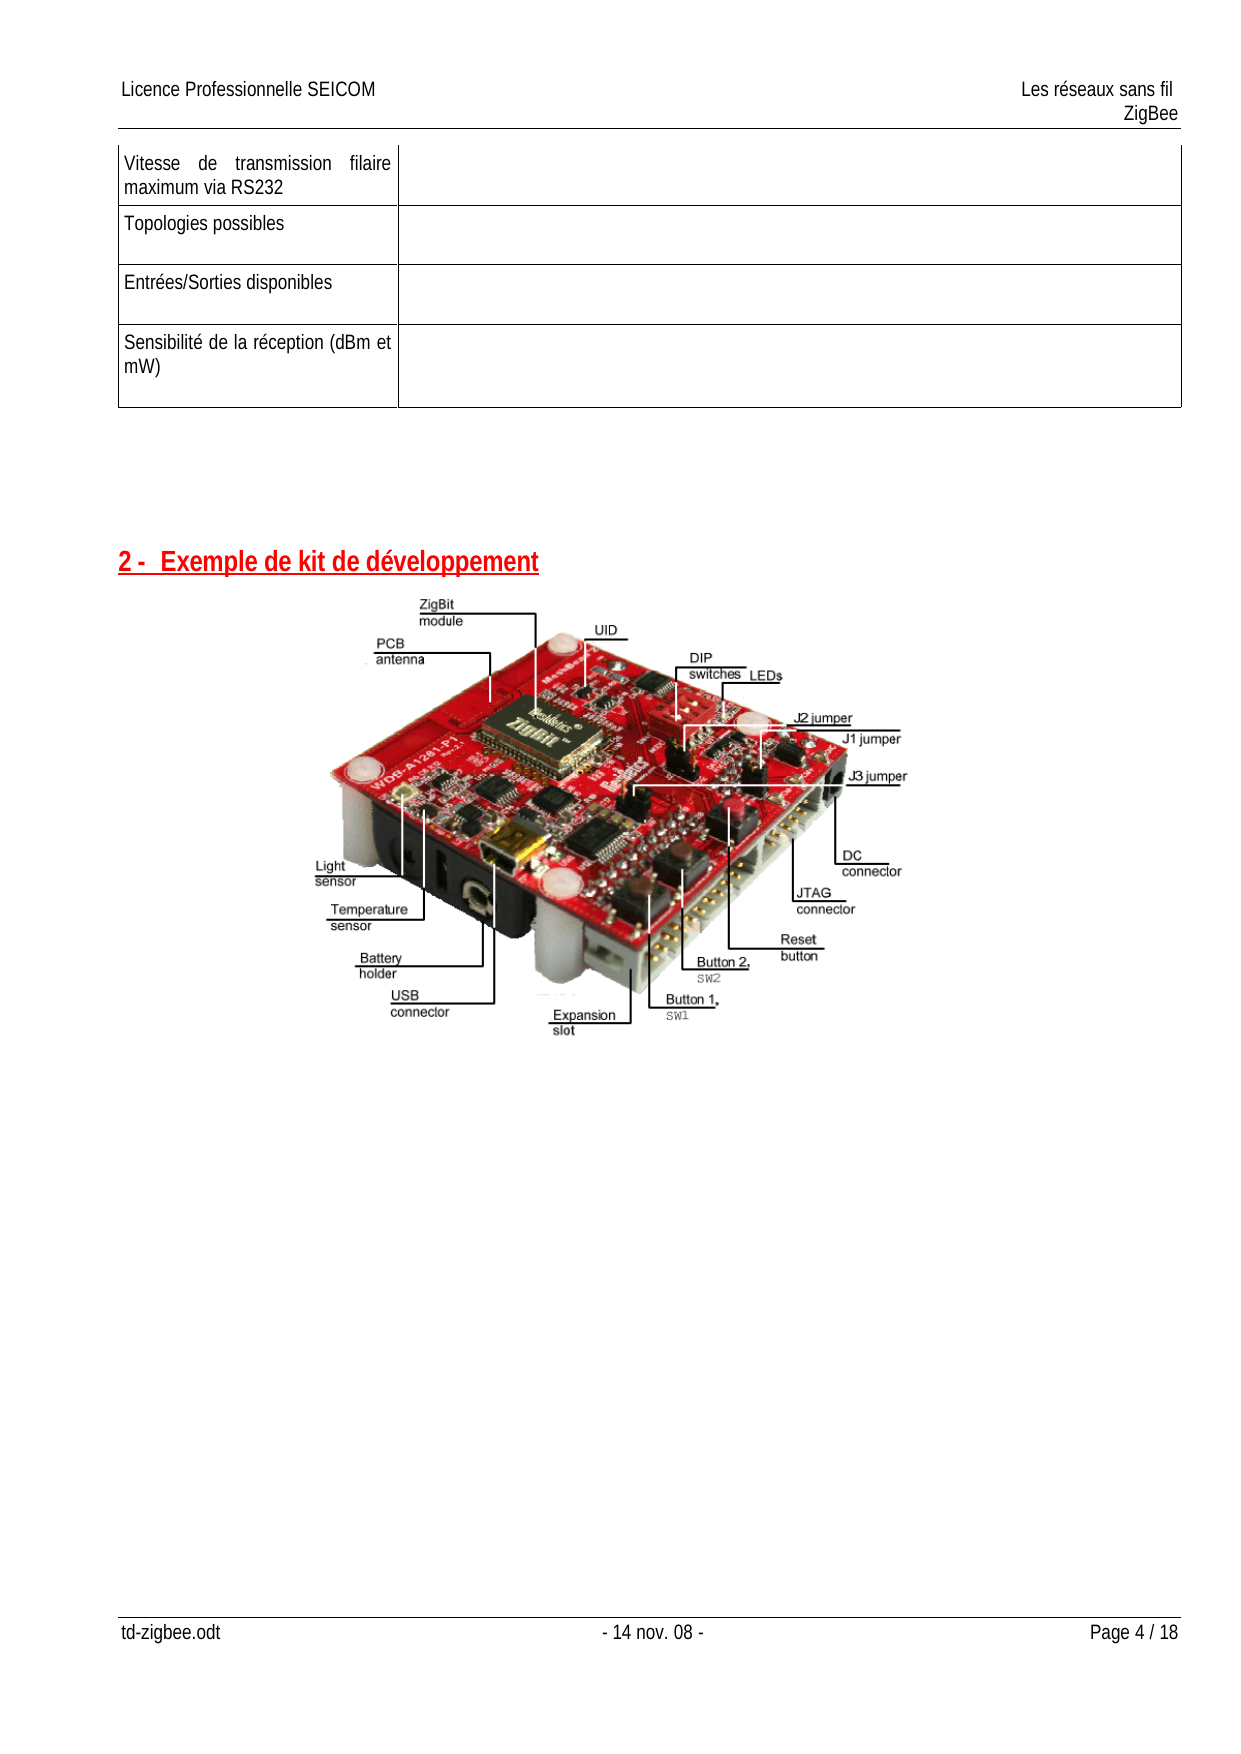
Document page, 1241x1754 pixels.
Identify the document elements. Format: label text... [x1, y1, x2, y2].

table_cell [399, 325, 1181, 407]
table_cell [399, 145, 1181, 205]
table_cell Vitesse de transmission filaire maximum via RS232 [119, 145, 397, 205]
picture [300, 593, 920, 1048]
table_cell Topologies possibles [119, 206, 397, 264]
table_cell [399, 265, 1181, 324]
subtitle Exemple de kit de développement [118, 544, 1181, 577]
table_cell Sensibilité de la réception (dBm et mW) [119, 325, 397, 407]
table_cell Entrées/Sorties disponibles [119, 265, 397, 324]
table_cell [399, 206, 1181, 264]
